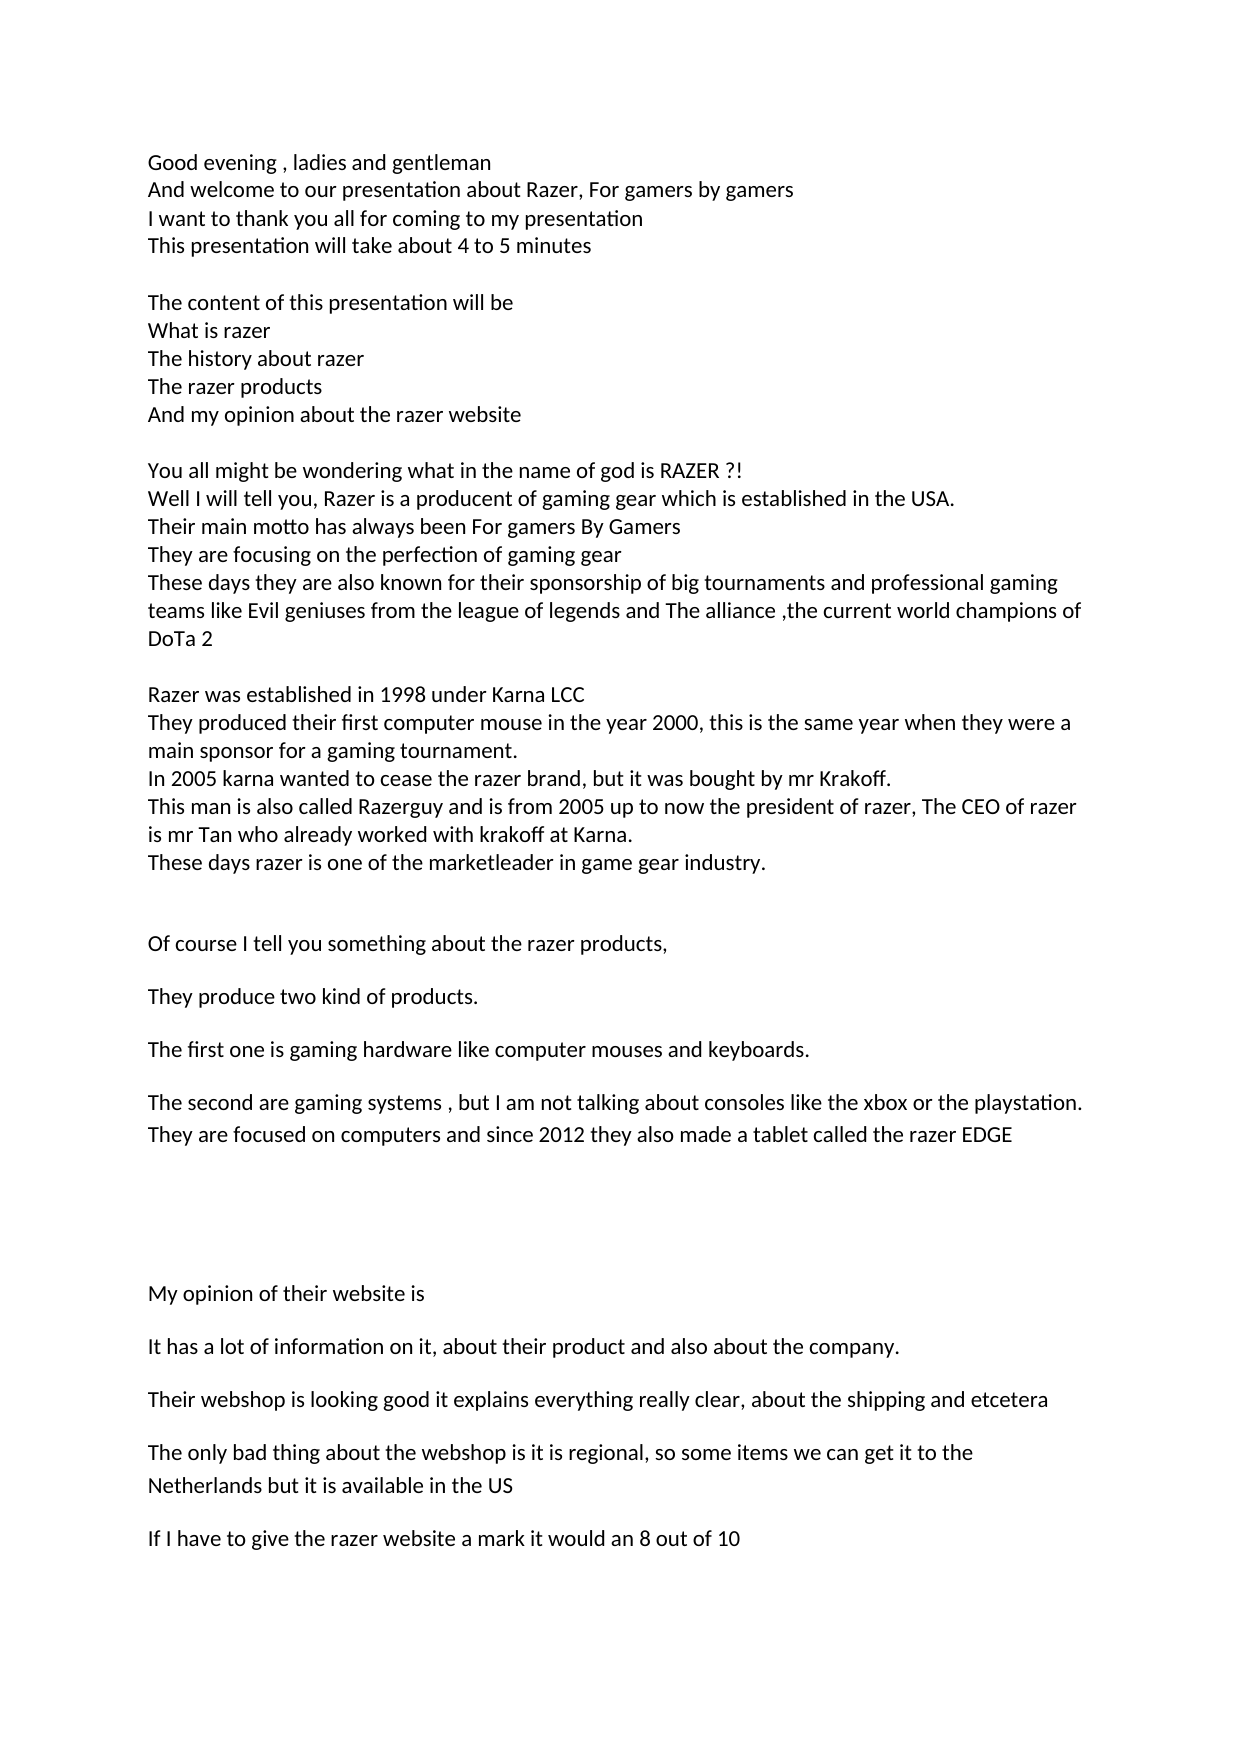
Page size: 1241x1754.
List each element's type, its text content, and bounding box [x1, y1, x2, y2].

text My opinion of their website is [148, 1279, 1093, 1307]
text They are focusing on the perfection of gaming gear [148, 540, 1093, 568]
text This presentation will take about 4 to 5 minutes [148, 232, 1093, 260]
text They produce two kind of products. [148, 982, 1093, 1010]
text I want to thank you all for coming to my presentation [148, 204, 1093, 232]
text These days they are also known for their sponsorship of big tournaments and professional gaming teams like Evil geniuses from the league of legends and The alliance ,the current world champions of DoTa 2 [148, 568, 1093, 652]
text What is razer [148, 316, 1093, 344]
text And my opinion about the razer website [148, 400, 1093, 428]
text You all might be wondering what in the name of god is RAZER ?! [148, 456, 1093, 484]
text Razer was established in 1998 under Karna LCC [148, 680, 1093, 708]
text They produced their first computer mouse in the year 2000, this is the same year when they were a main sponsor for a gaming tournament. [148, 708, 1093, 764]
text Good evening , ladies and gentleman [148, 148, 1093, 176]
text The second are gaming systems , but I am not talking about consoles like the xbox or the playstation. They are focused on computers and since 2012 they also made a tablet called the razer EDGE [148, 1088, 1093, 1148]
text If I have to give the razer website a mark it would an 8 out of 10 [148, 1524, 1093, 1552]
text Of course I tell you something about the razer products, [148, 929, 1093, 957]
text Well I will tell you, Razer is a producent of gaming gear which is established in the USA. [148, 484, 1093, 512]
text This man is also called Razerguy and is from 2005 up to now the president of razer, The CEO of razer is mr Tan who already worked with krakoff at Karna. [148, 792, 1093, 848]
text The content of this presentation will be [148, 288, 1093, 316]
text Their webshop is looking good it explains everything really clear, about the shipping and etcetera [148, 1386, 1093, 1413]
text The history about razer [148, 344, 1093, 372]
text These days razer is one of the marketleader in game gear industry. [148, 848, 1093, 876]
text In 2005 karna wanted to cease the razer brand, but it was bought by mr Krakoff. [148, 764, 1093, 792]
text It has a lot of information on it, about their product and also about the company. [148, 1332, 1093, 1361]
text And welcome to our presentation about Razer, For gamers by gamers [148, 176, 1093, 204]
text The first one is gaming hardware like computer mouses and keyboards. [148, 1035, 1093, 1063]
text The razer products [148, 372, 1093, 400]
text The only bad thing about the webshop is it is regional, so some items we can get it to the Netherlands but it is available in the US [148, 1438, 1093, 1499]
text Their main motto has always been For gamers By Gamers [148, 512, 1093, 540]
